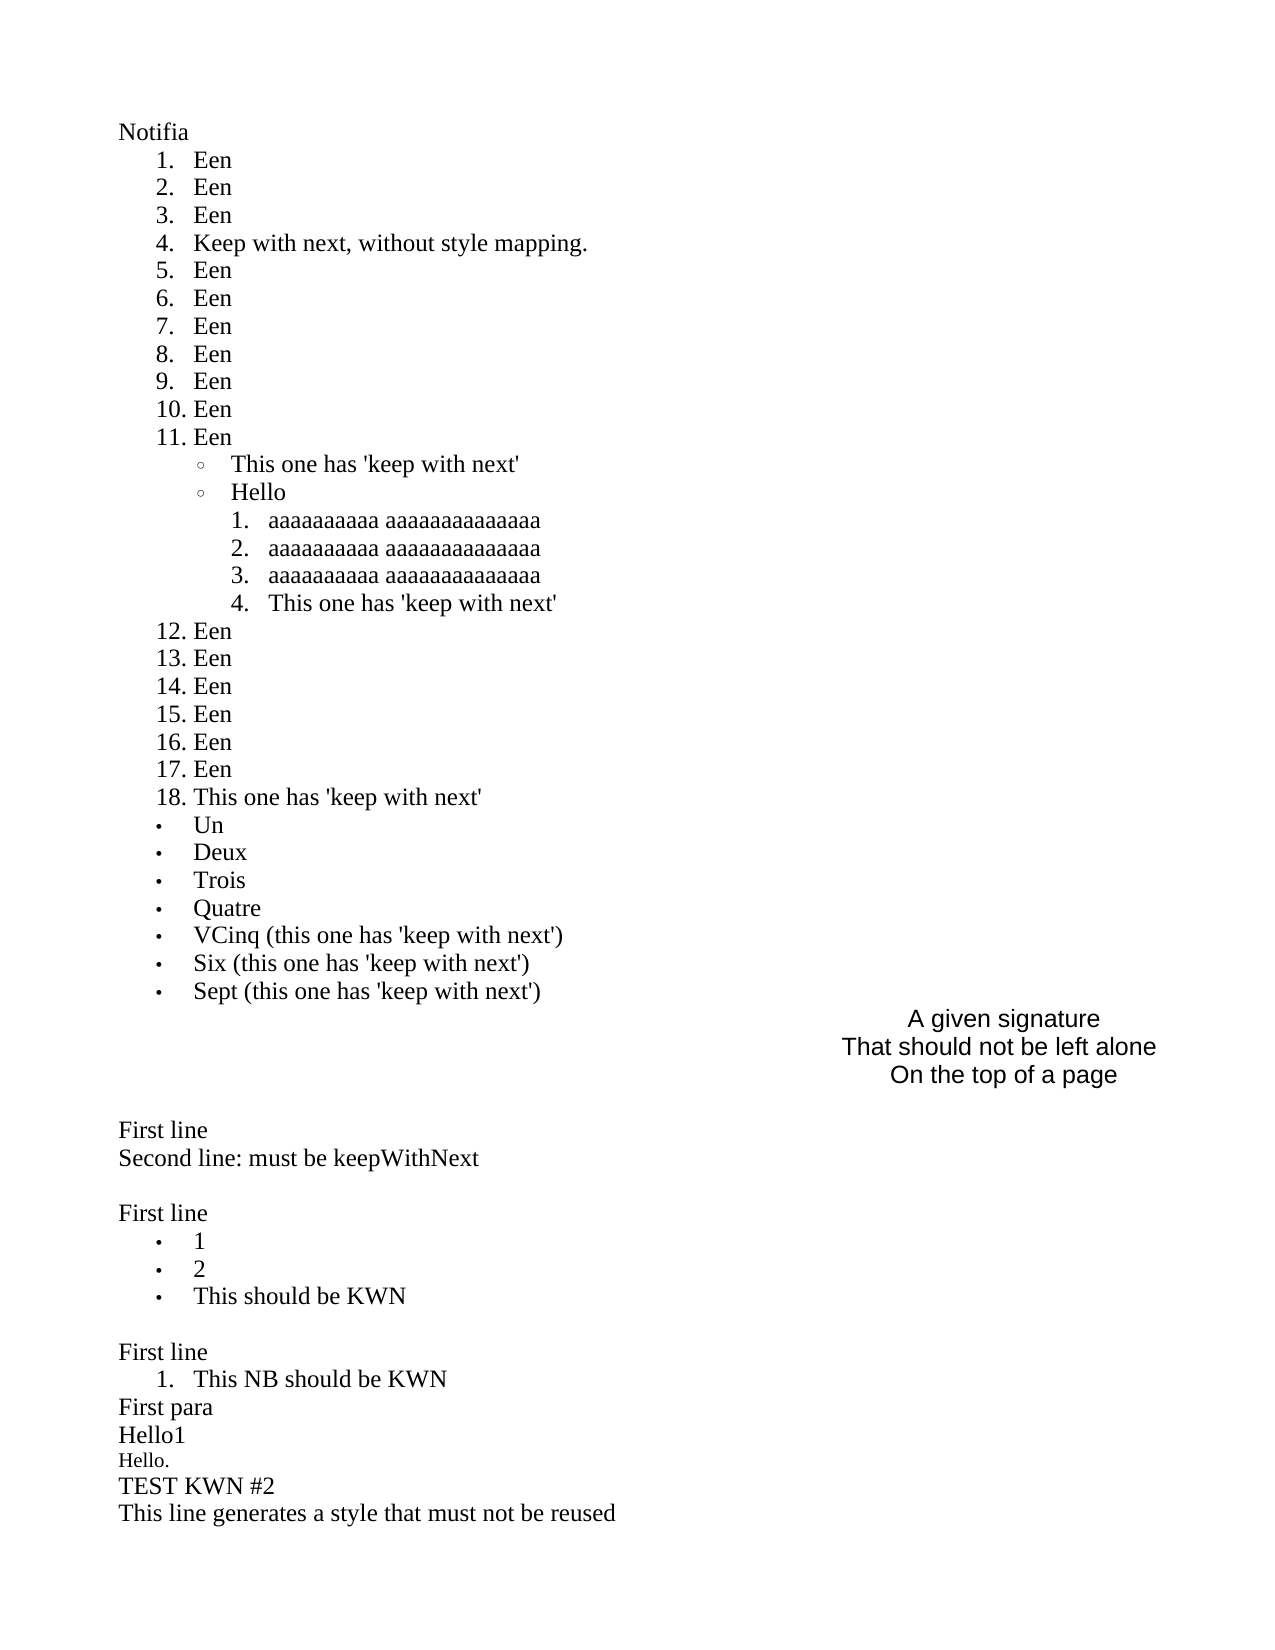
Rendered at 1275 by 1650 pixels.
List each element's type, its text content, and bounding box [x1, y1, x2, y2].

list Un [156, 811, 1157, 838]
list Deux [156, 838, 1157, 866]
list Een [156, 312, 1157, 340]
list Een [156, 755, 1157, 783]
list Een [156, 644, 1157, 672]
text On the top of a page [118, 1061, 1157, 1088]
list Sept (this one has 'keep with next') [156, 977, 1157, 1005]
list Een [156, 201, 1157, 229]
list This should be KWN [156, 1282, 1157, 1310]
text A given signature [118, 1005, 1157, 1033]
text Hello. [118, 1449, 1157, 1472]
text Hello1 [118, 1421, 1157, 1449]
list This one has 'keep with next' [231, 589, 1157, 617]
list VCinq (this one has 'keep with next') [156, 922, 1157, 949]
list Een [156, 284, 1157, 312]
list Een [156, 700, 1157, 728]
list 1 [156, 1227, 1157, 1255]
list This one has 'keep with next' [156, 783, 1157, 811]
list Een [156, 728, 1157, 755]
list Een [156, 146, 1157, 173]
text Second line: must be keepWithNext [118, 1144, 1157, 1172]
list aaaaaaaaaa aaaaaaaaaaaaaa [231, 506, 1157, 534]
text First line [118, 1116, 1157, 1144]
list Trois [156, 866, 1157, 894]
list Keep with next, without style mapping. [156, 229, 1157, 257]
list Een [156, 423, 1157, 451]
list Six (this one has 'keep with next') [156, 949, 1157, 977]
list 2 [156, 1255, 1157, 1282]
text Notifia [118, 118, 1157, 146]
text First line [118, 1338, 1157, 1366]
list Een [156, 395, 1157, 423]
text First para [118, 1393, 1157, 1421]
text That should not be left alone [118, 1033, 1157, 1061]
list This NB should be KWN [156, 1366, 1157, 1393]
text First line [118, 1199, 1157, 1227]
text TEST KWN #2 [118, 1472, 1157, 1499]
list Een [156, 367, 1157, 395]
list aaaaaaaaaa aaaaaaaaaaaaaa [231, 561, 1157, 589]
list Quatre [156, 894, 1157, 922]
list aaaaaaaaaa aaaaaaaaaaaaaa [231, 534, 1157, 561]
list Een [156, 617, 1157, 644]
list This one has 'keep with next' [193, 451, 1157, 478]
list Een [156, 340, 1157, 367]
list Een [156, 257, 1157, 284]
list Hello [193, 478, 1157, 506]
list Een [156, 672, 1157, 700]
list Een [156, 173, 1157, 201]
text This line generates a style that must not be reused [118, 1499, 1157, 1527]
